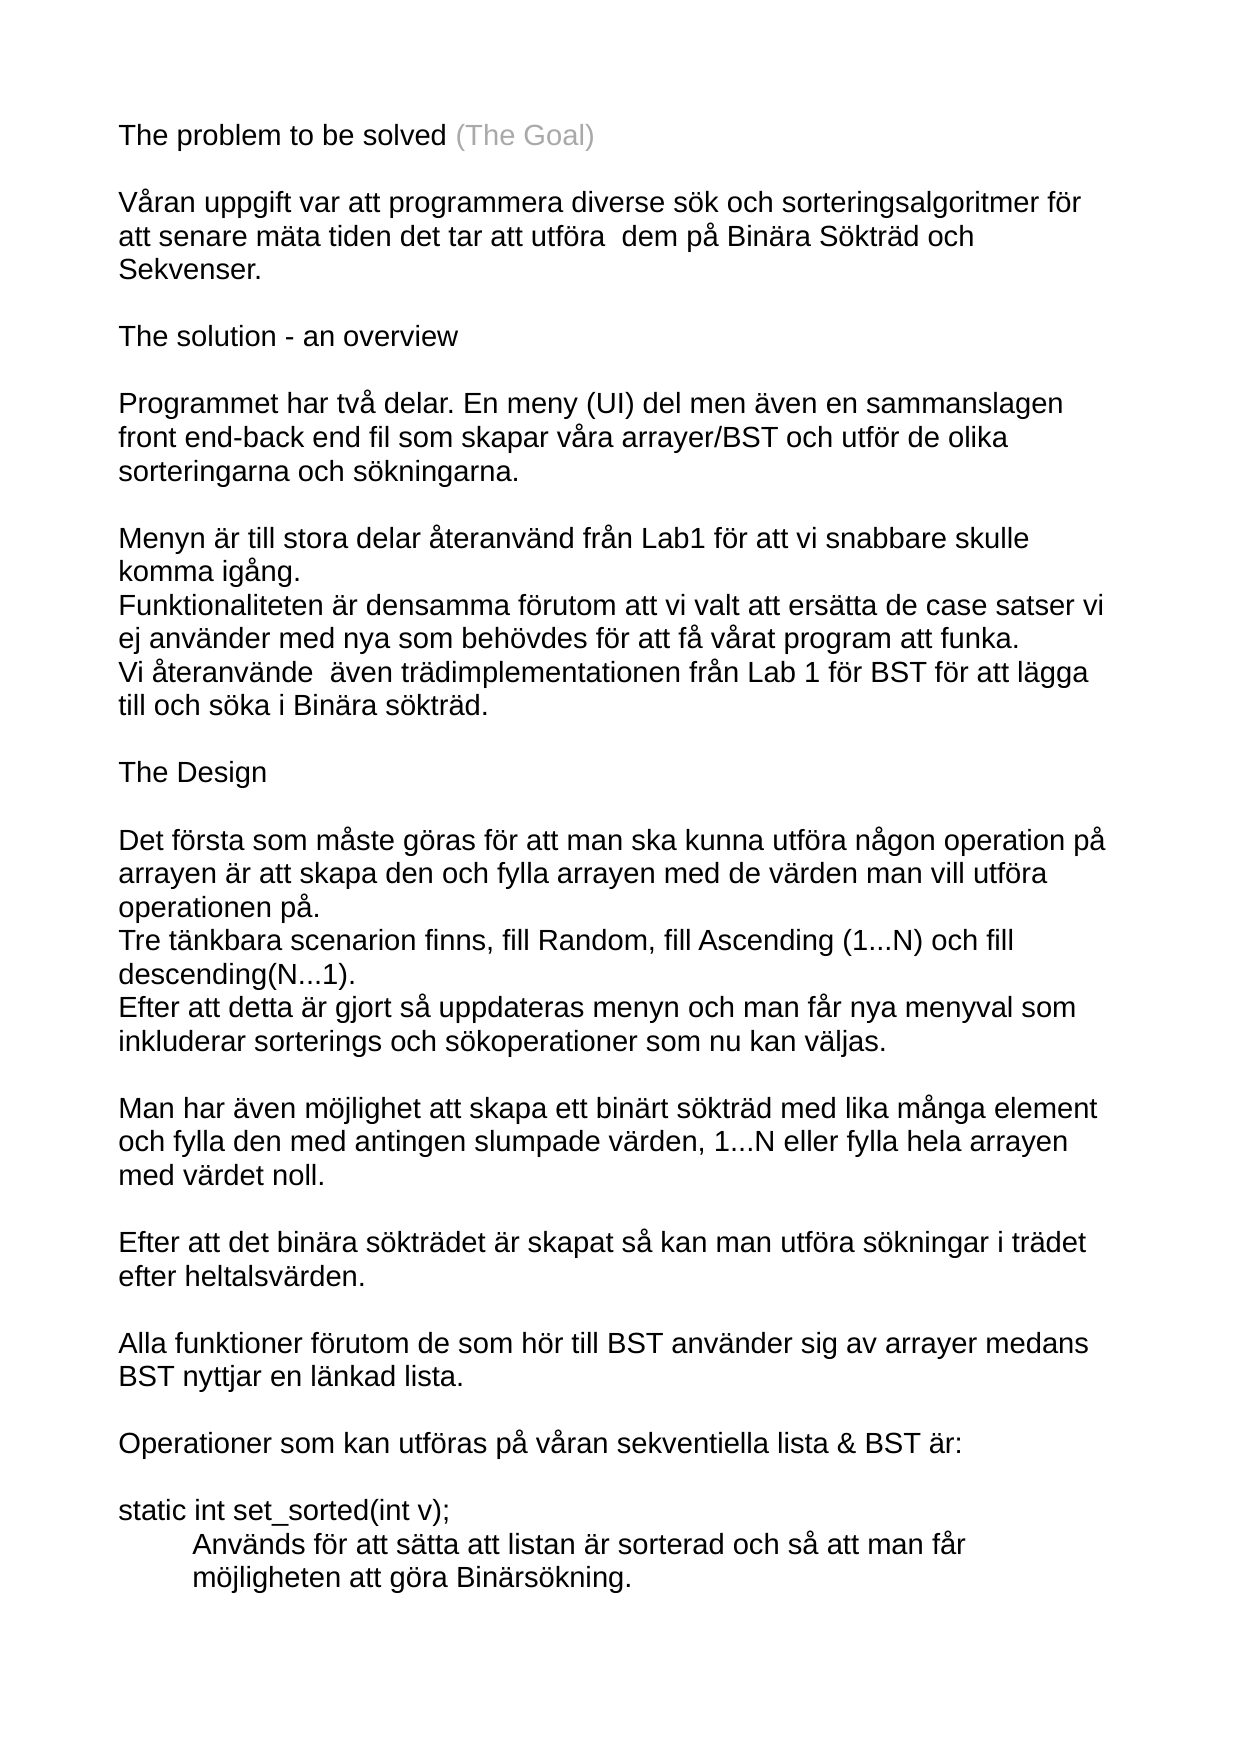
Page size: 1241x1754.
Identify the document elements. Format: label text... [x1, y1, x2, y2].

text static int set_sorted(int v); Används för att sätta att listan är sorterad och så att man får möjligheten att göra Binärsökning. [118, 1493, 1122, 1627]
text The solution - an overview Programmet har två delar. En meny (UI) del men även en sammanslagen front end-back end fil som skapar våra arrayer/BST och utför de olika sorteringarna och sökningarna. Menyn är till stora delar återanvänd från Lab1 för att vi snabbare skulle komma igång. Funktionaliteten är densamma förutom att vi valt att ersätta de case satser vi ej använder med nya som behövdes för att få vårat program att funka. Vi återanvände även trädimplementationen från Lab 1 för BST för att lägga till och söka i Binära sökträd. [118, 319, 1122, 755]
text The problem to be solved (The Goal) Våran uppgift var att programmera diverse sök och sorteringsalgoritmer för att senare mäta tiden det tar att utföra dem på Binära Sökträd och Sekvenser. [118, 118, 1122, 319]
text The Design Det första som måste göras för att man ska kunna utföra någon operation på arrayen är att skapa den och fylla arrayen med de värden man vill utföra operationen på. Tre tänkbara scenarion finns, fill Random, fill Ascending (1...N) och fill descending(N...1). Efter att detta är gjort så uppdateras menyn och man får nya menyval som inkluderar sorterings och sökoperationer som nu kan väljas. Man har även möjlighet att skapa ett binärt sökträd med lika många element och fylla den med antingen slumpade värden, 1...N eller fylla hela arrayen med värdet noll. Efter att det binära sökträdet är skapat så kan man utföra sökningar i trädet efter heltalsvärden. Alla funktioner förutom de som hör till BST använder sig av arrayer medans BST nyttjar en länkad lista. Operationer som kan utföras på våran sekventiella lista & BST är: [118, 755, 1122, 1493]
